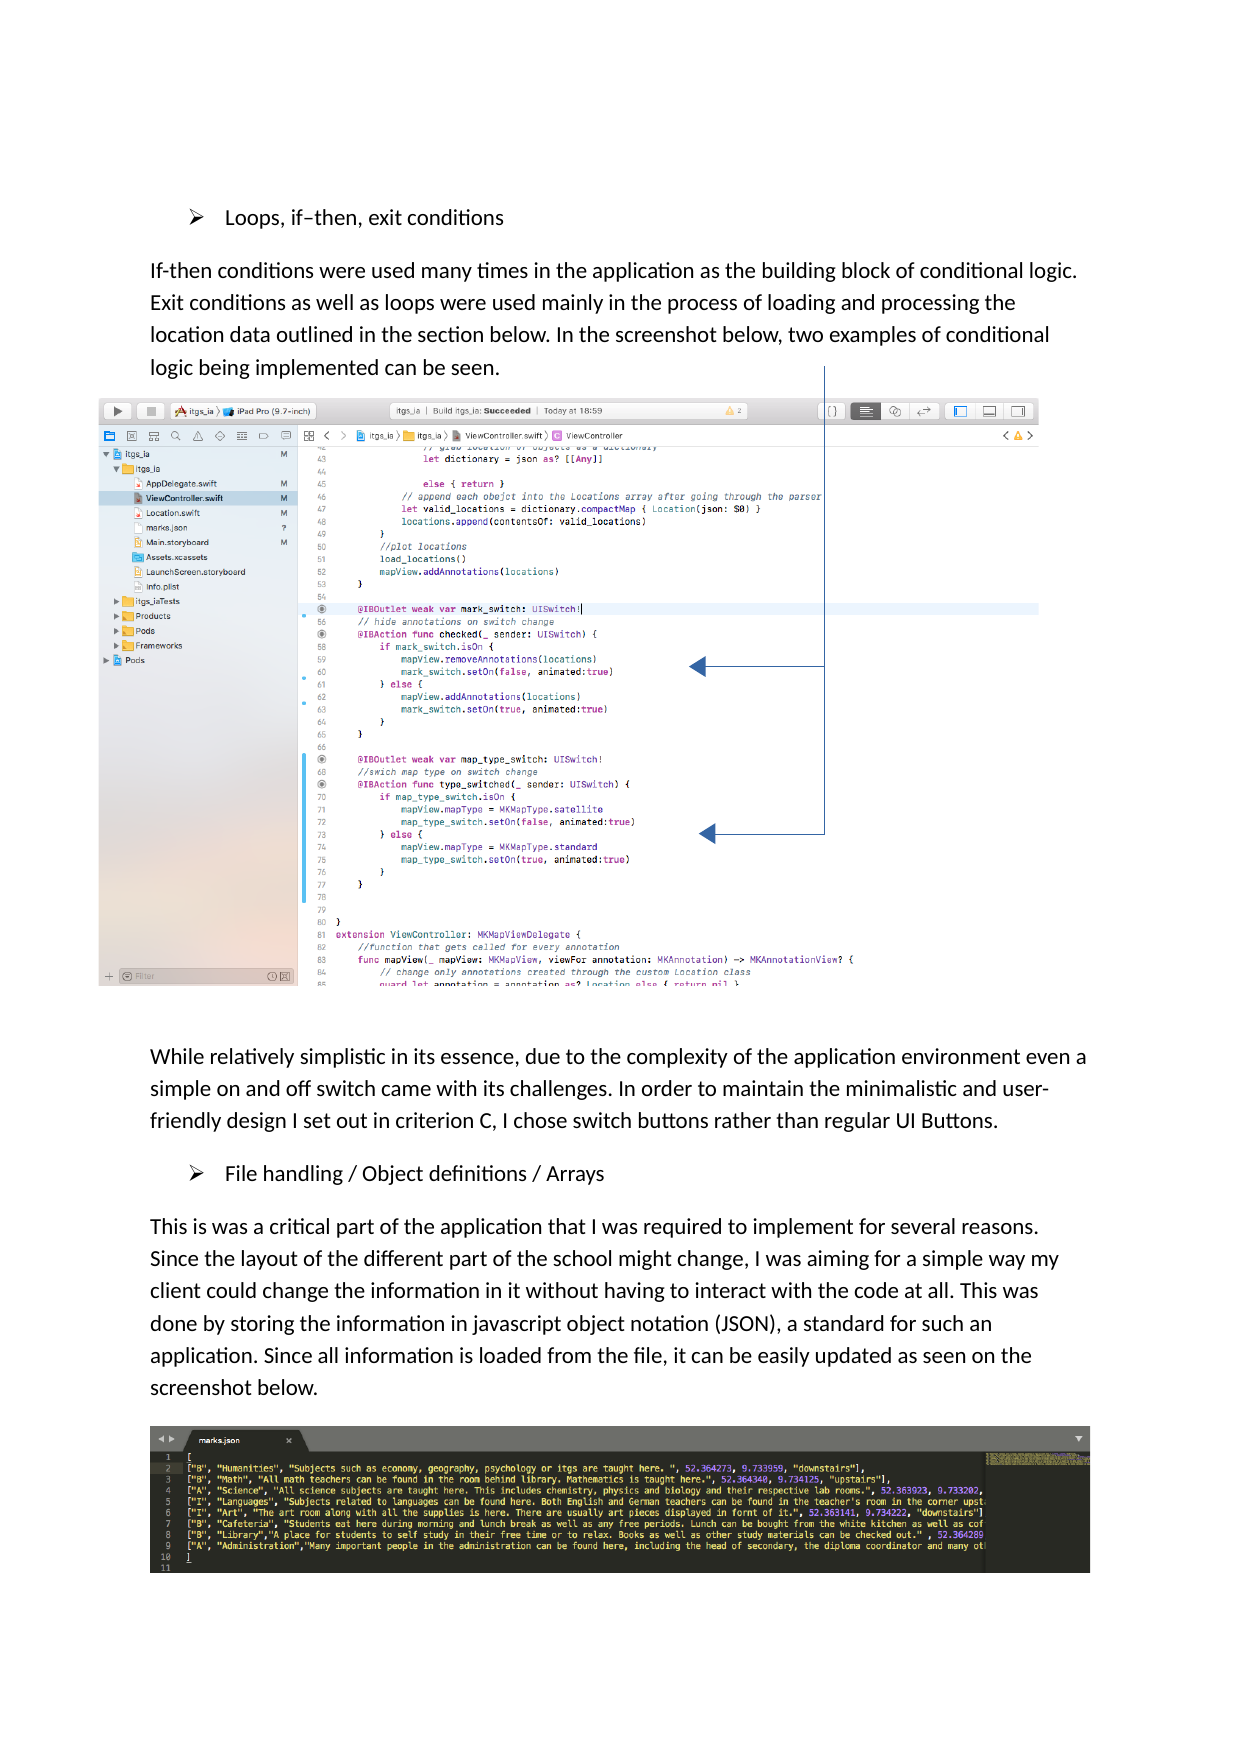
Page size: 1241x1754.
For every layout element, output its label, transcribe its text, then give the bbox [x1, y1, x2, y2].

picture [150, 1426, 1091, 1573]
list File handling / Object definitions / Arrays [187, 1159, 1090, 1187]
text This is was a critical part of the application that I was required to implement for several reasons. Since the layout of the different part of the school might change, I was aiming for a simple way my client could change the information in it without having to interact with the code at all. This was done by storing the information in javascript object notation (JSON), a standard for such an application. Since all information is loaded from the file, it can be easily updated as seen on the screenshot below. [150, 1212, 1090, 1401]
text While relatively simplistic in its essence, due to the complexity of the application environment even a simple on and off switch came with its challenges. In order to maintain the minimalistic and user-friendly design I set out in criterion C, I chose switch buttons rather than regular UI Buttons. [150, 1042, 1090, 1134]
list Loops, if–then, exit conditions [187, 203, 1090, 231]
text If-then conditions were used many times in the application as the building block of conditional logic. Exit conditions as well as loops were used mainly in the process of loading and processing the location data outlined in the section below. In the screenshot below, two examples of conditional logic being implemented can be seen. [150, 256, 1090, 381]
picture [98, 398, 1039, 986]
